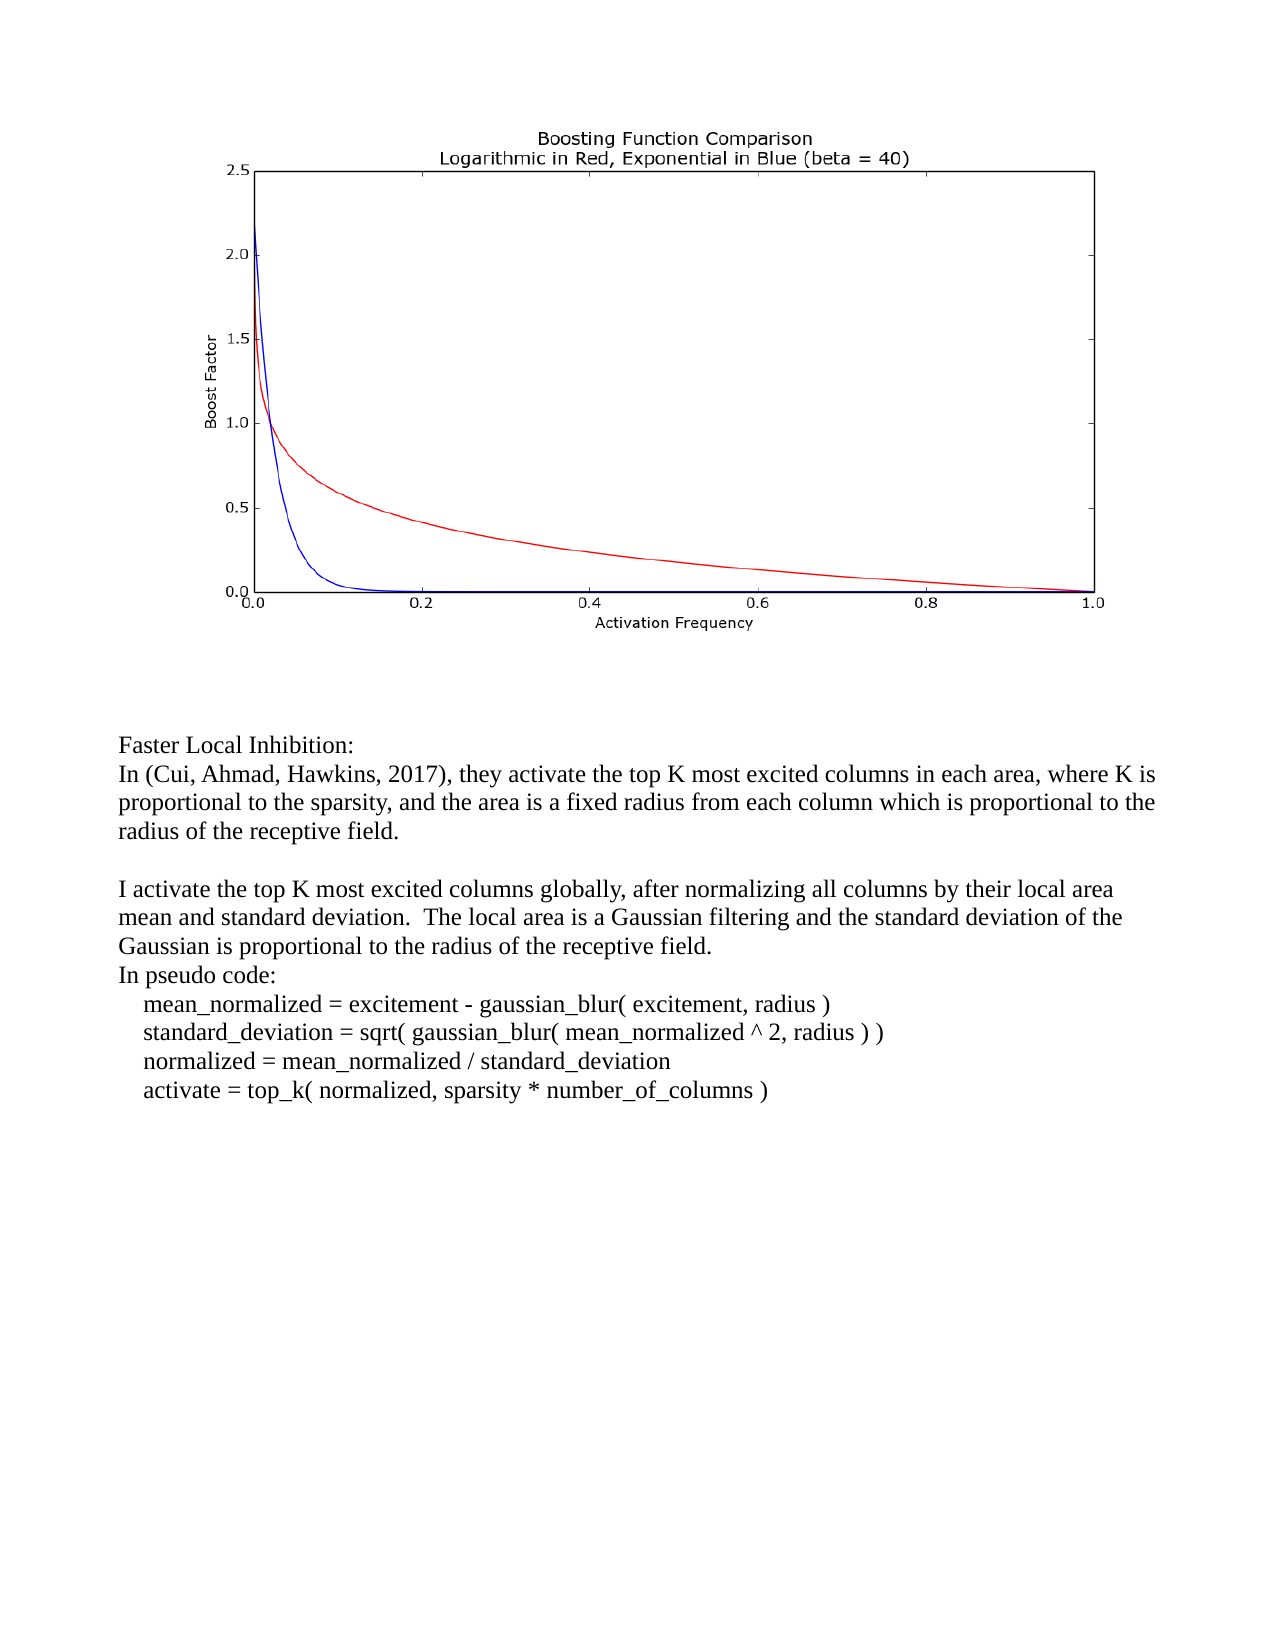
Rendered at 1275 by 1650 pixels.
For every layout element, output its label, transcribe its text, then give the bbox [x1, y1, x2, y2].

text In (Cui, Ahmad, Hawkins, 2017), they activate the top K most excited columns in each area, where K is proportional to the sparsity, and the area is a fixed radius from each column which is proportional to the radius of the receptive field. [118, 759, 1157, 845]
text standard_deviation = sqrt( gaussian_blur( mean_normalized ^ 2, radius ) ) [118, 1017, 1157, 1046]
text activate = top_k( normalized, sparsity * number_of_columns ) [118, 1075, 1157, 1104]
text Faster Local Inhibition: [118, 730, 1157, 759]
text mean_normalized = excitement - gaussian_blur( excitement, radius ) [118, 989, 1157, 1017]
text In pseudo code: [118, 960, 1157, 989]
picture [118, 118, 1200, 644]
text normalized = mean_normalized / standard_deviation [118, 1046, 1157, 1075]
text I activate the top K most excited columns globally, after normalizing all columns by their local area mean and standard deviation. The local area is a Gaussian filtering and the standard deviation of the Gaussian is proportional to the radius of the receptive field. [118, 874, 1157, 960]
